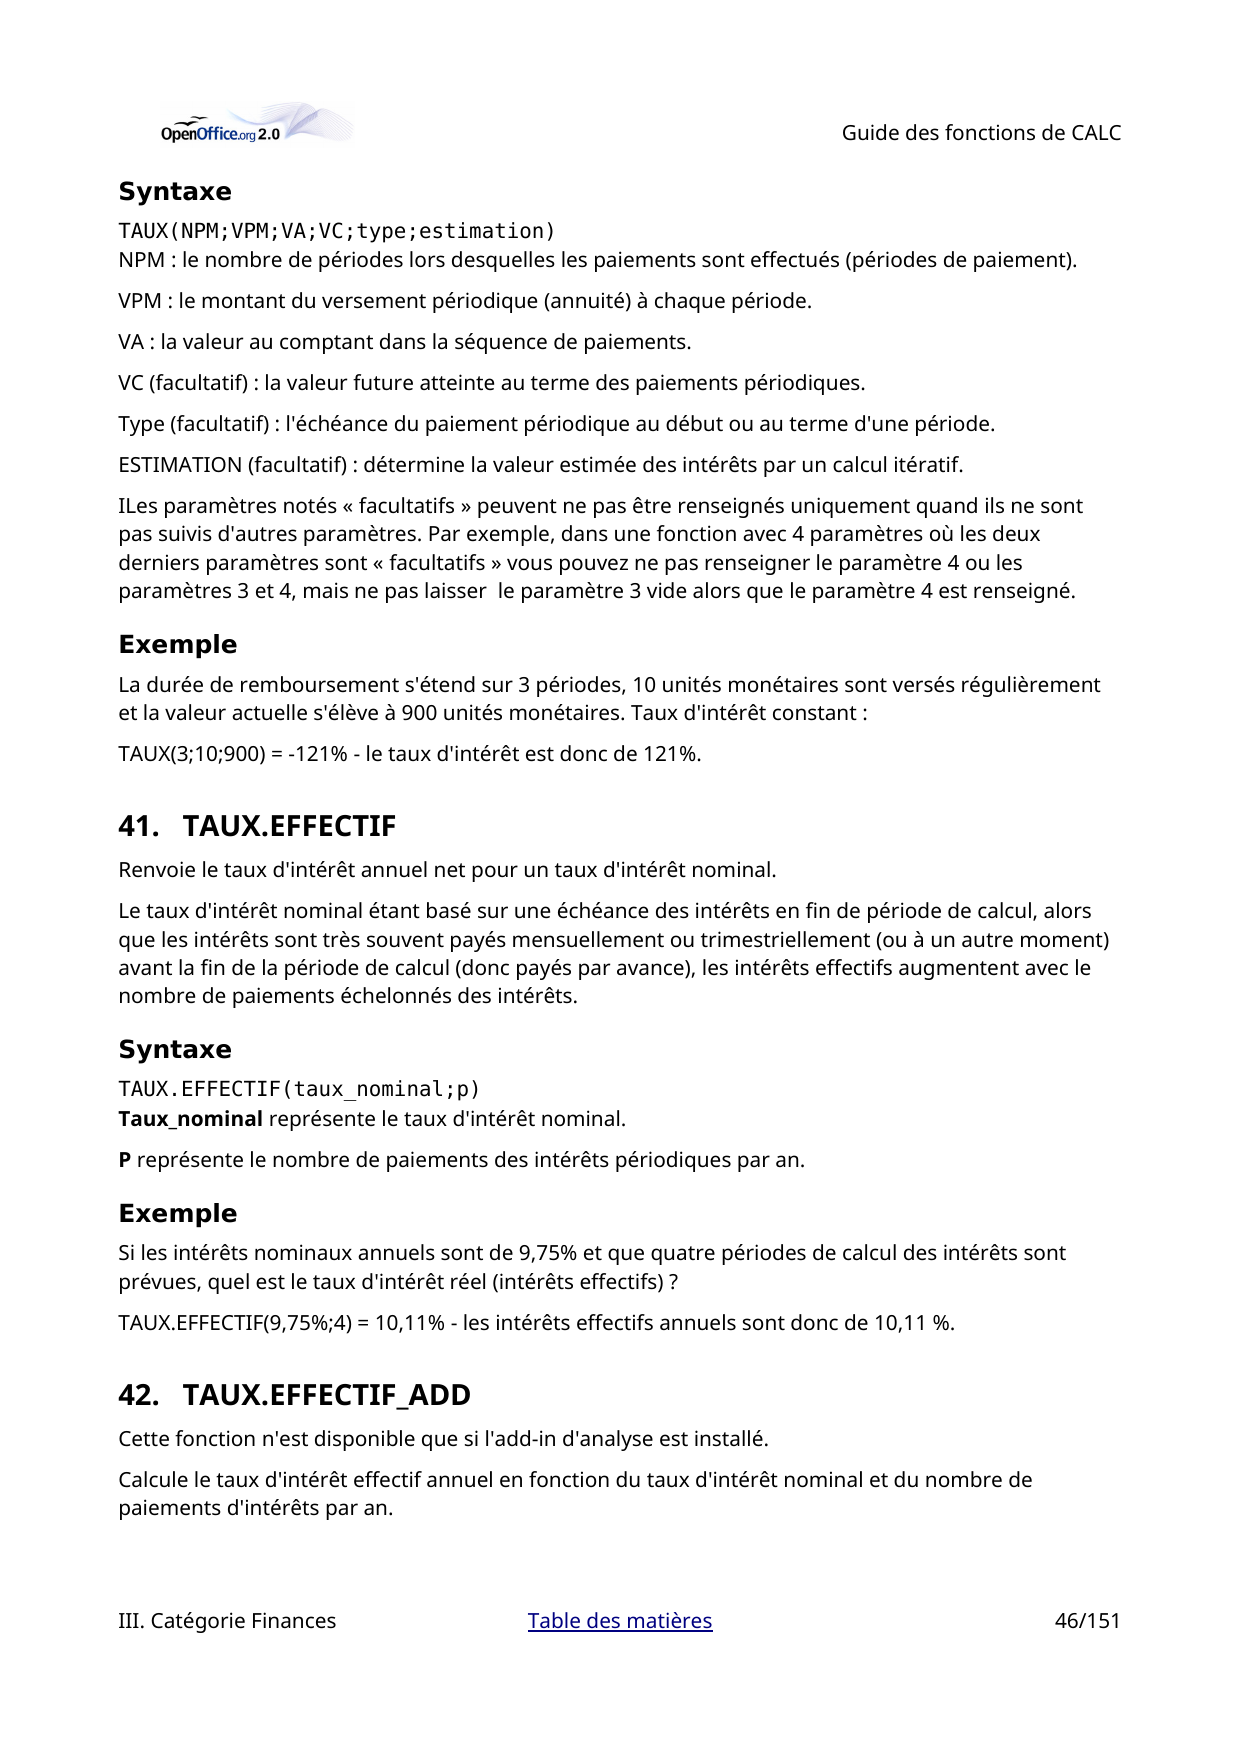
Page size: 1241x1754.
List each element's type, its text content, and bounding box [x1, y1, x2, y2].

text Taux_nominal représente le taux d'intérêt nominal. [118, 1104, 1122, 1132]
subtitle Syntaxe [118, 177, 1122, 206]
text Type (facultatif) : l'échéance du paiement périodique au début ou au terme d'une période. [118, 409, 1122, 437]
subtitle TAUX.EFFECTIF [118, 805, 1122, 845]
text NPM : le nombre de périodes lors desquelles les paiements sont effectués (périodes de paiement). [118, 245, 1122, 274]
text Calcule le taux d'intérêt effectif annuel en fonction du taux d'intérêt nominal et du nombre de paiements d'intérêts par an. [118, 1465, 1122, 1522]
text VC (facultatif) : la valeur future atteinte au terme des paiements périodiques. [118, 368, 1122, 397]
text P représente le nombre de paiements des intérêts périodiques par an. [118, 1145, 1122, 1173]
subtitle Syntaxe [118, 1036, 1122, 1065]
text ESTIMATION (facultatif) : détermine la valeur estimée des intérêts par un calcul itératif. [118, 450, 1122, 478]
text La durée de remboursement s'étend sur 3 périodes, 10 unités monétaires sont versés régulièrement et la valeur actuelle s'élève à 900 unités monétaires. Taux d'intérêt constant : [118, 670, 1122, 727]
subtitle Exemple [118, 1199, 1122, 1228]
text VPM : le montant du versement périodique (annuité) à chaque période. [118, 286, 1122, 315]
text TAUX(3;10;900) = -121% - le taux d'intérêt est donc de 121%. [118, 739, 1122, 768]
text ILes paramètres notés « facultatifs » peuvent ne pas être renseignés uniquement quand ils ne sont pas suivis d'autres paramètres. Par exemple, dans une fonction avec 4 paramètres où les deux derniers paramètres sont « facultatifs » vous pouvez ne pas renseigner le paramètre 4 ou les paramètres 3 et 4, mais ne pas laisser le paramètre 3 vide alors que le paramètre 4 est renseigné. [118, 491, 1122, 605]
text TAUX.EFFECTIF(9,75%;4) = 10,11% - les intérêts effectifs annuels sont donc de 10,11 %. [118, 1308, 1122, 1336]
text Cette fonction n'est disponible que si l'add-in d'analyse est installé. [118, 1424, 1122, 1452]
text VA : la valeur au comptant dans la séquence de paiements. [118, 327, 1122, 356]
text TAUX(NPM;VPM;VA;VC;type;estimation) [118, 219, 1122, 243]
text Le taux d'intérêt nominal étant basé sur une échéance des intérêts en fin de période de calcul, alors que les intérêts sont très souvent payés mensuellement ou trimestriellement (ou à un autre moment) avant la fin de la période de calcul (donc payés par avance), les intérêts effectifs augmentent avec le nombre de paiements échelonnés des intérêts. [118, 896, 1122, 1010]
text Si les intérêts nominaux annuels sont de 9,75% et que quatre périodes de calcul des intérêts sont prévues, quel est le taux d'intérêt réel (intérêts effectifs) ? [118, 1238, 1122, 1295]
text TAUX.EFFECTIF(taux_nominal;p) [118, 1077, 1122, 1102]
subtitle Exemple [118, 630, 1122, 659]
subtitle TAUX.EFFECTIF_ADD [118, 1374, 1122, 1413]
text Renvoie le taux d'intérêt annuel net pour un taux d'intérêt nominal. [118, 855, 1122, 884]
